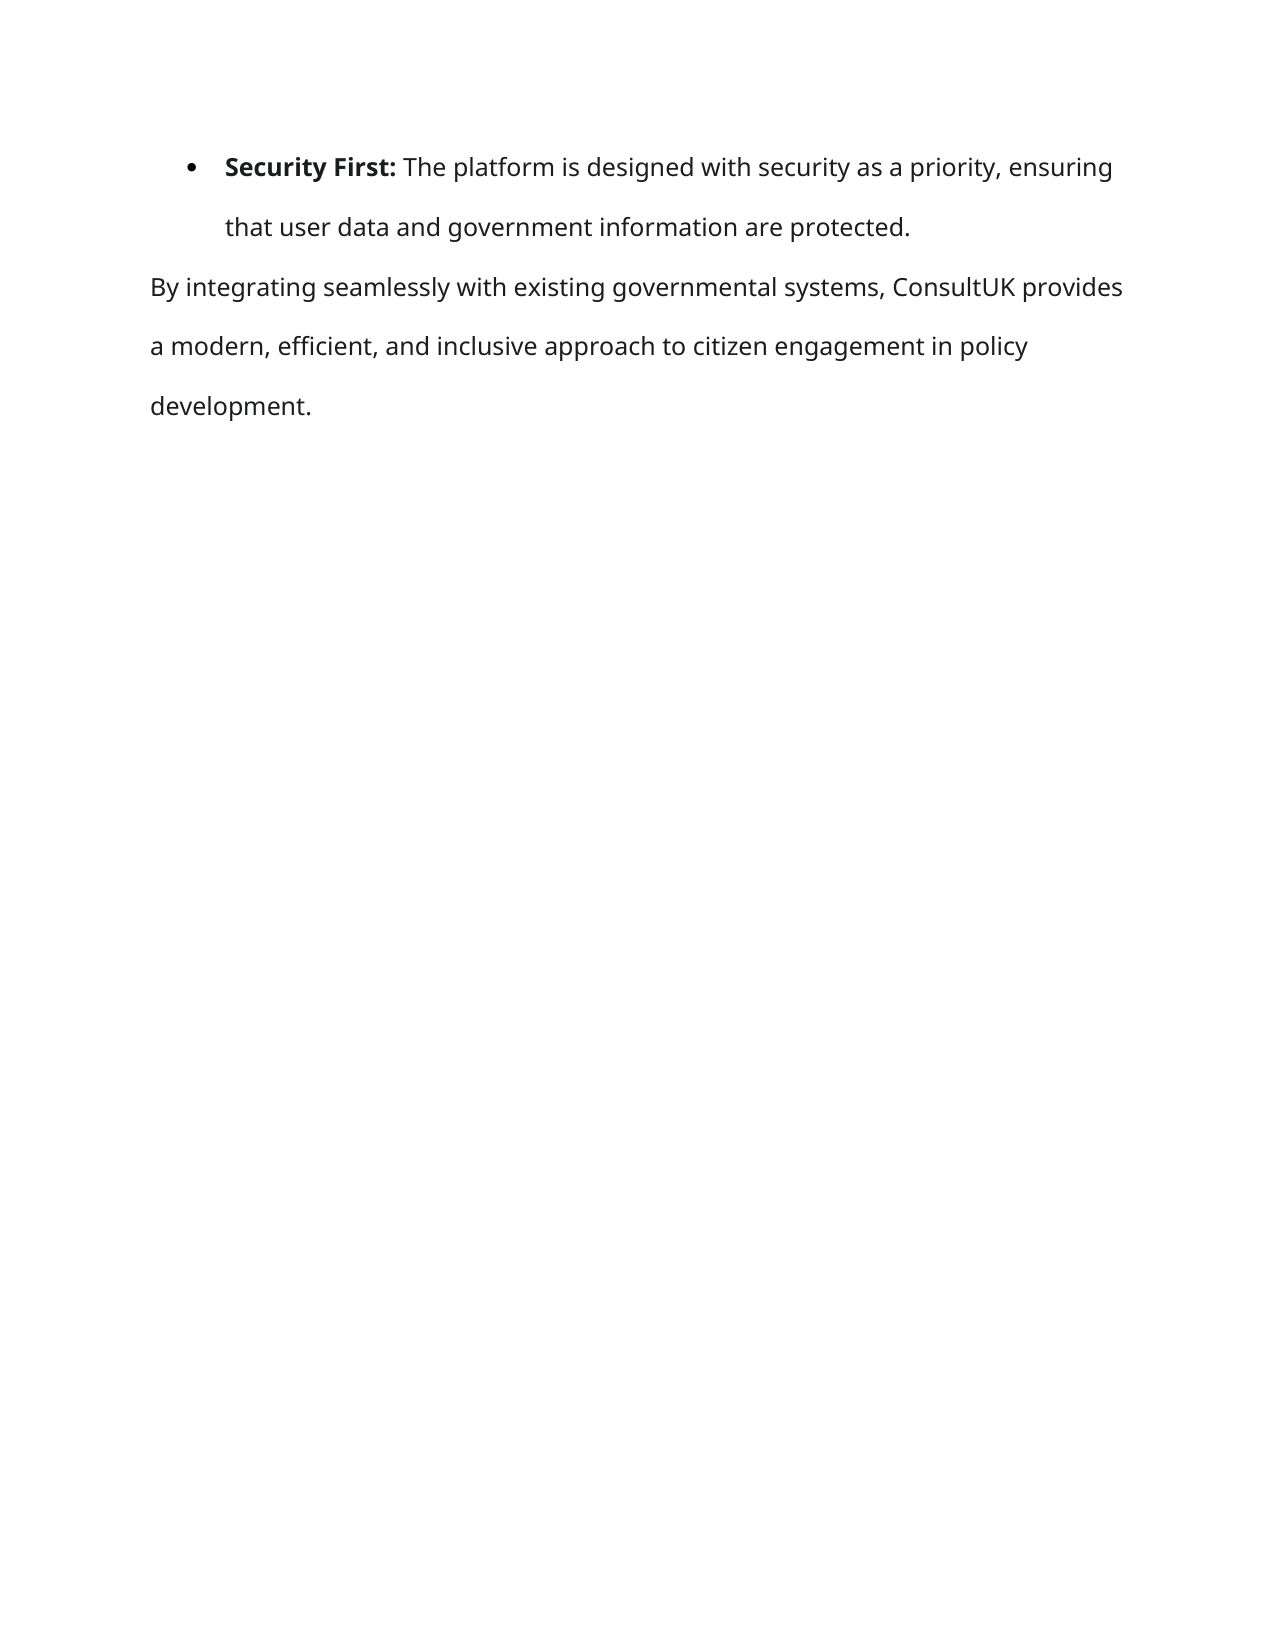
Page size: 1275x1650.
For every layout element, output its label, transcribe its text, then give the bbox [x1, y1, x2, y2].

text By integrating seamlessly with existing governmental systems, ConsultUK provides a modern, efficient, and inclusive approach to citizen engagement in policy development. [150, 269, 1125, 422]
list Security First: The platform is designed with security as a priority, ensuring that user data and government information are protected. [187, 150, 1125, 244]
